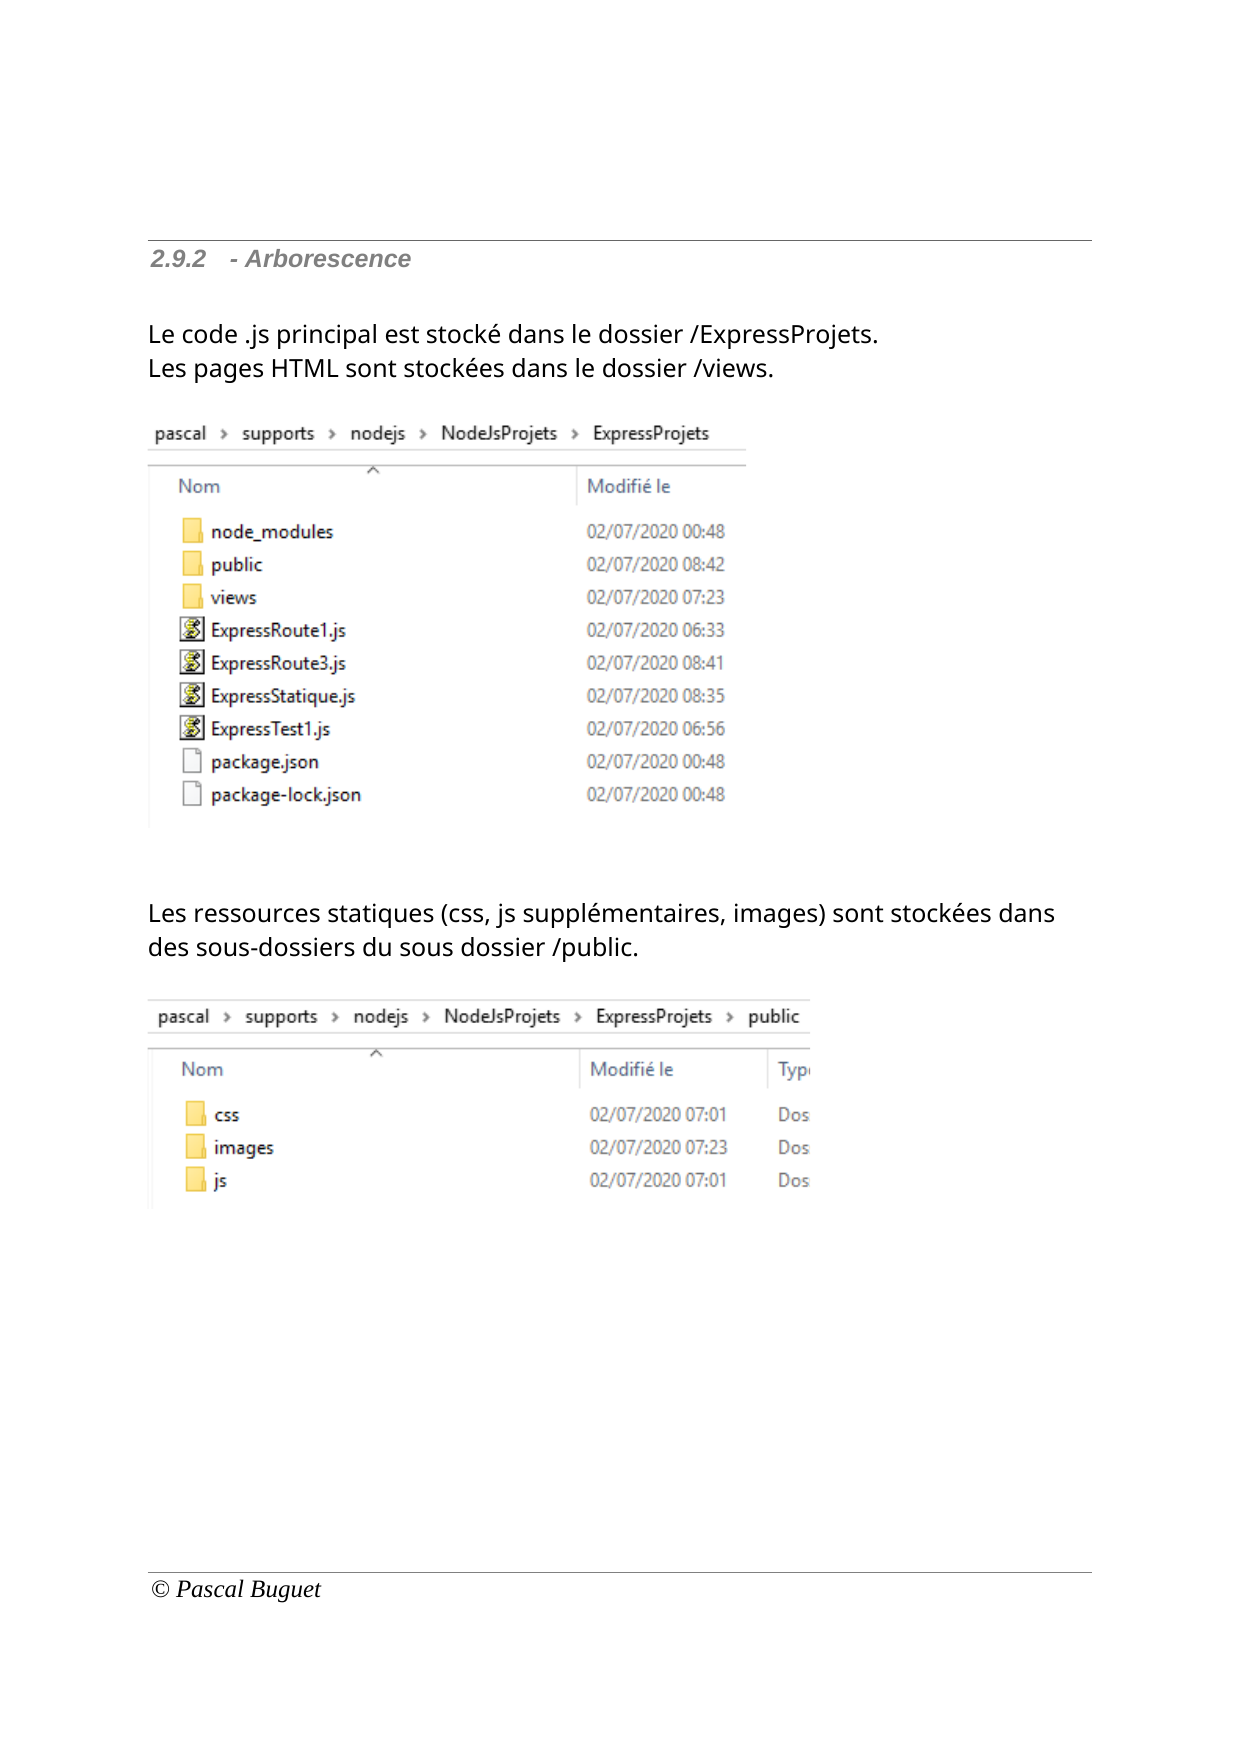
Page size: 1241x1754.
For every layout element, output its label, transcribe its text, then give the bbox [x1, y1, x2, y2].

text Les pages HTML sont stockées dans le dossier /views. [148, 350, 1092, 384]
subtitle - Arborescence [148, 241, 1092, 276]
picture [147, 418, 747, 828]
text Le code .js principal est stocké dans le dossier /ExpressProjets. [148, 316, 1092, 350]
text Les ressources statiques (css, js supplémentaires, images) sont stockées dans des sous-dossiers du sous dossier /public. [148, 896, 1092, 964]
picture [147, 998, 811, 1209]
